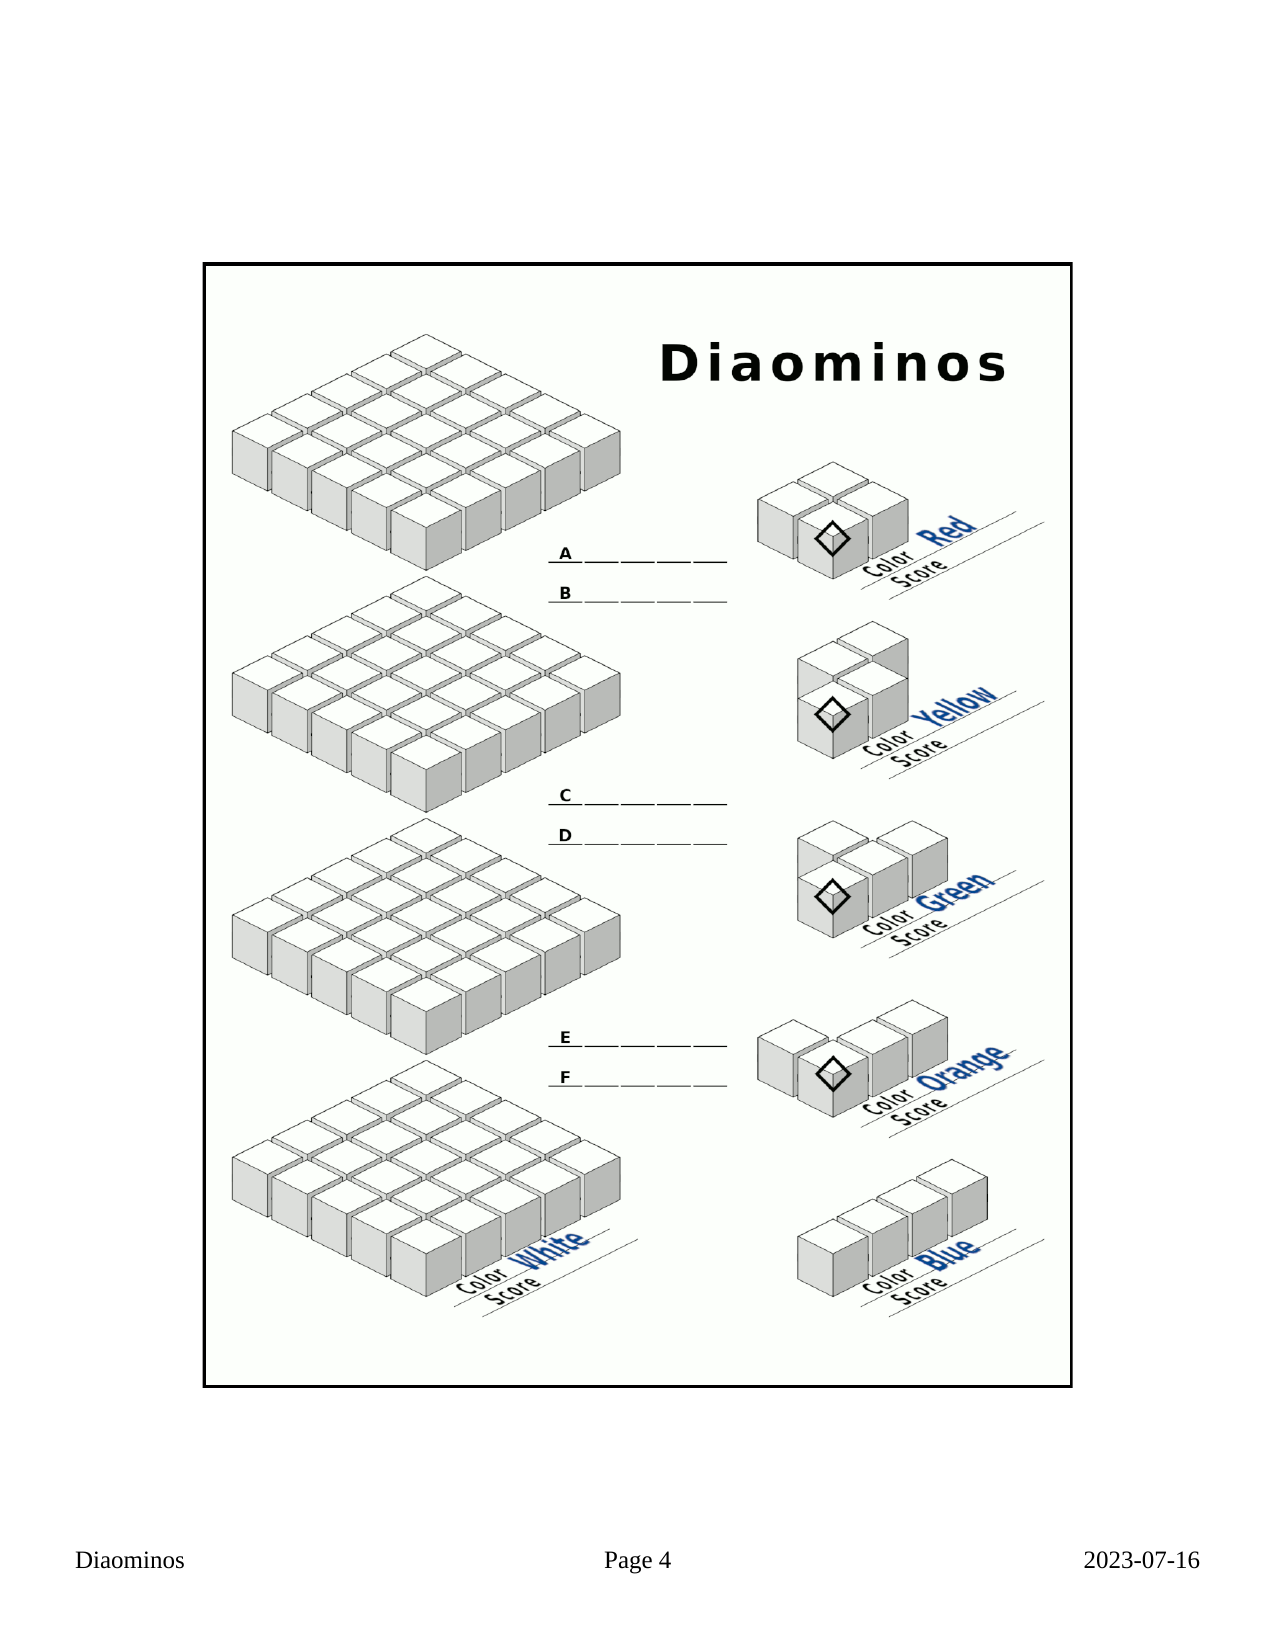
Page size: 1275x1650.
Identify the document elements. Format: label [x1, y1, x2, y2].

picture [202, 262, 1073, 1388]
